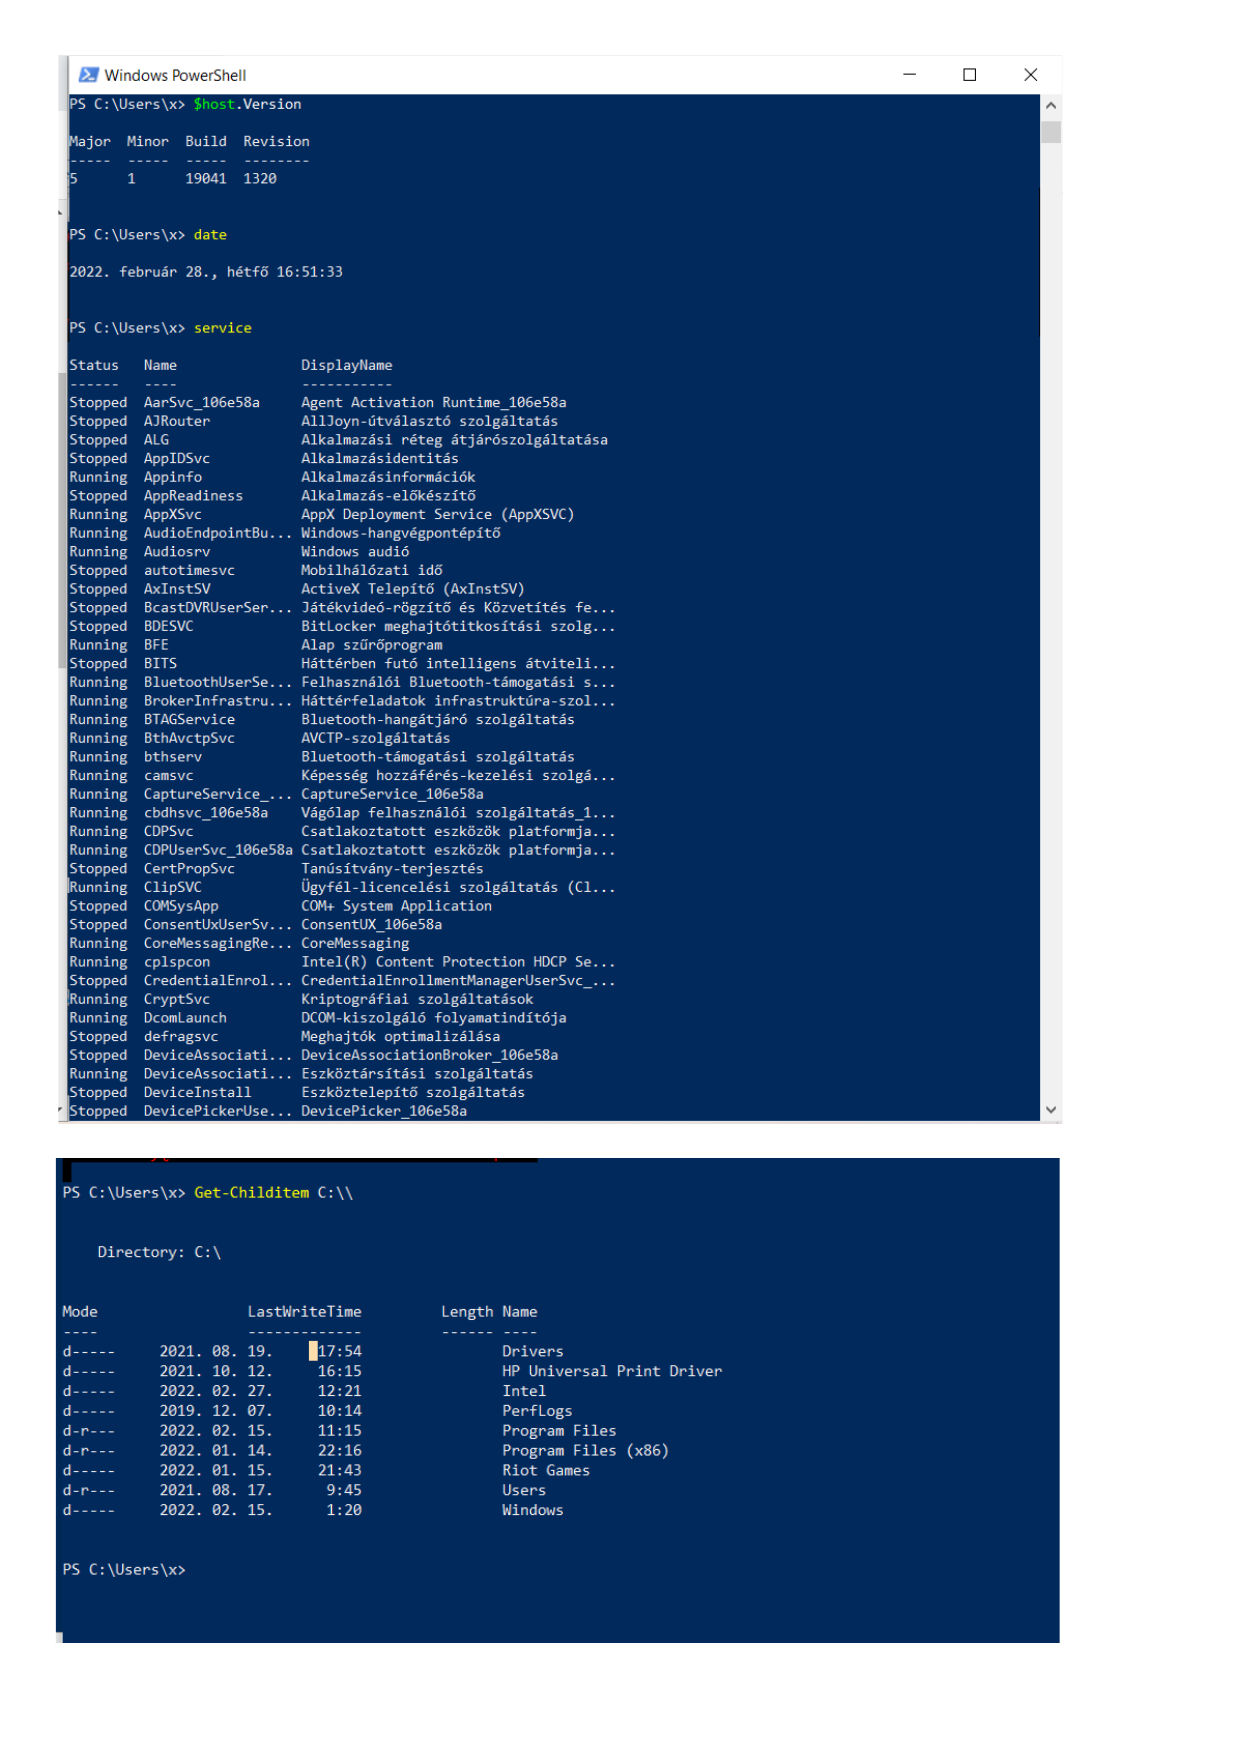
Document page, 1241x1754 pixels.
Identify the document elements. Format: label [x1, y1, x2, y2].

picture [58, 55, 1063, 1124]
picture [55, 1158, 1060, 1643]
